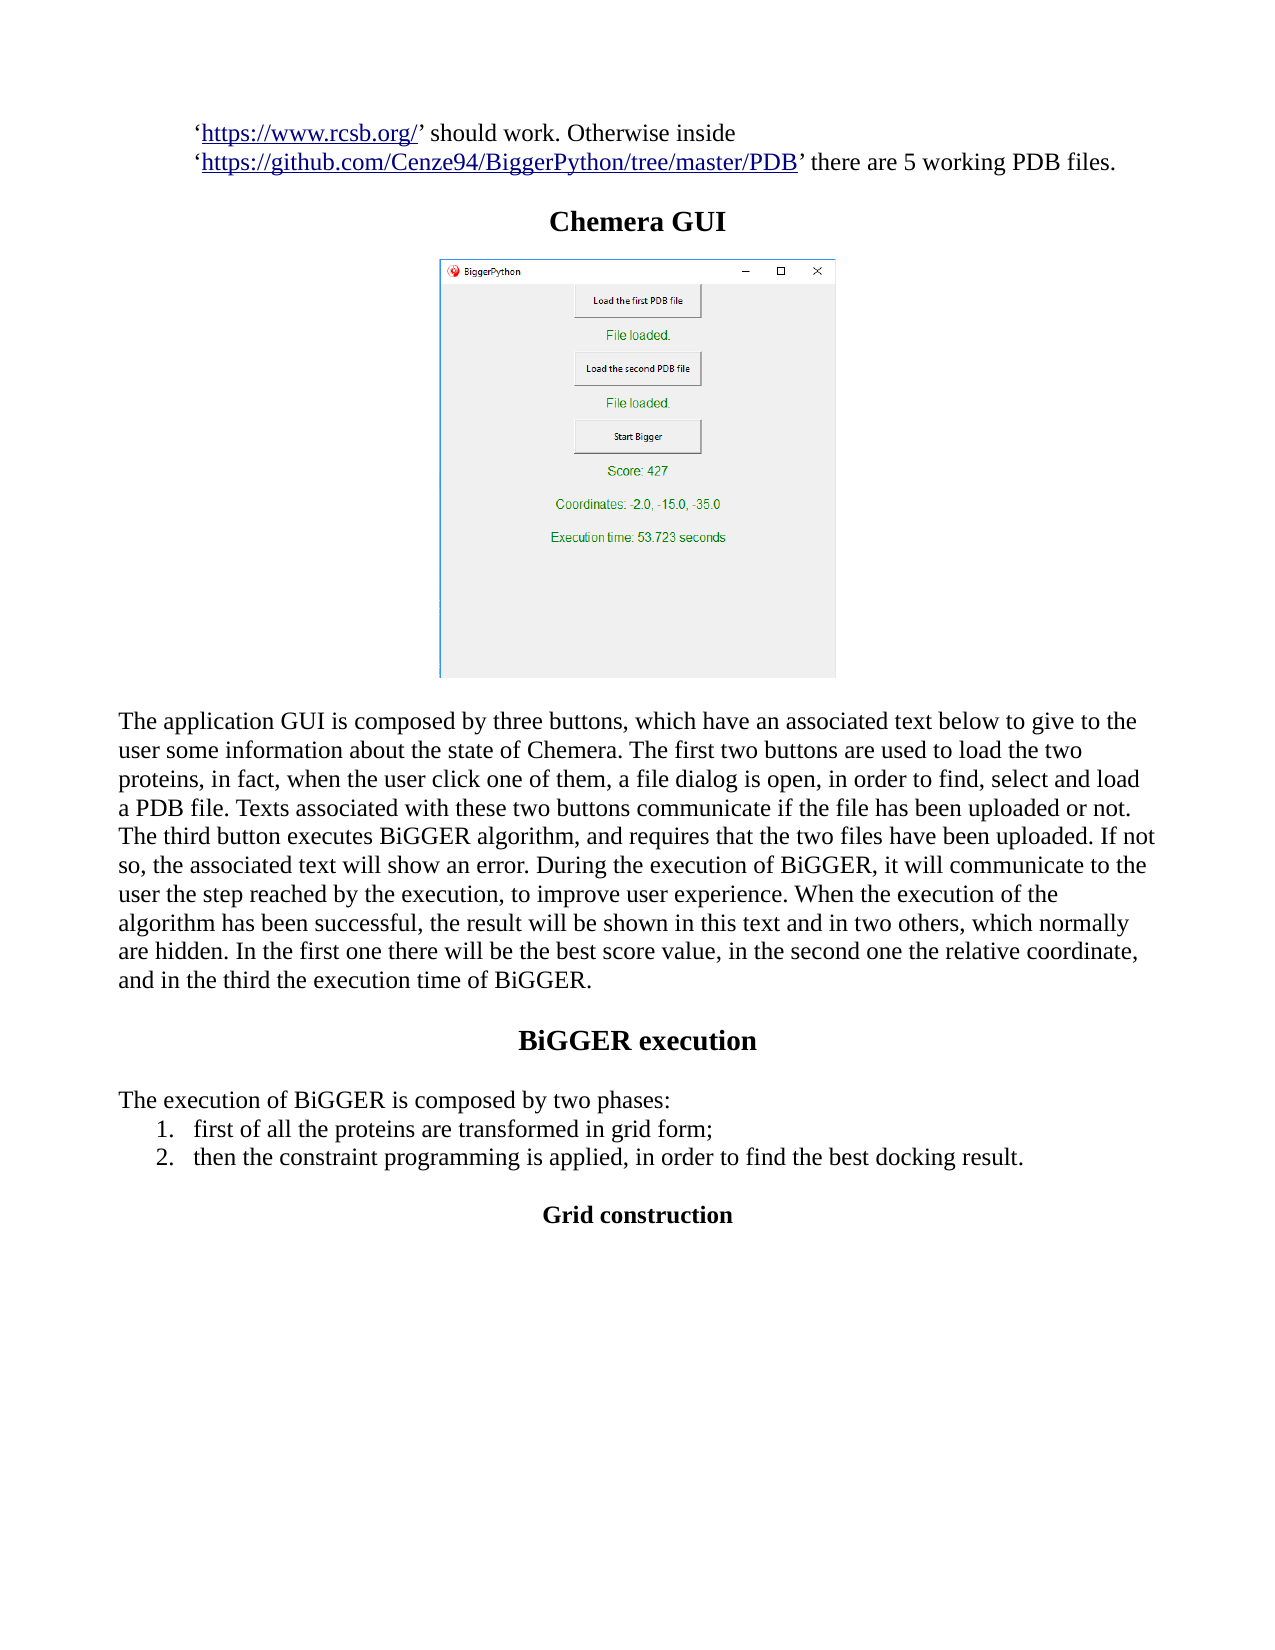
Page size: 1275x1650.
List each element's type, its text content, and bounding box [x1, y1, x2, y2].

list Where to download PDB files: theoretically the application should be able to parse all PDB files, in any case files from ‘https://en.wikipedia.org/wiki/List_of_proteins’ and ‘https://www.rcsb.org/’ should work. Otherwise inside ‘https://github.com/Cenze94/BiggerPython/tree/master/PDB’ there are 5 working PDB files. [156, 118, 1157, 176]
list then the constraint programming is applied, in order to find the best docking result. [156, 1142, 1157, 1171]
picture [439, 259, 836, 678]
text Chemera GUI [118, 204, 1157, 238]
list first of all the proteins are transformed in grid form; [156, 1114, 1157, 1142]
text The execution of BiGGER is composed by two phases: [118, 1085, 1157, 1114]
text Grid construction [118, 1200, 1157, 1229]
text The application GUI is composed by three buttons, which have an associated text below to give to the user some information about the state of Chemera. The first two buttons are used to load the two proteins, in fact, when the user click one of them, a file dialog is open, in order to find, select and load a PDB file. Texts associated with these two buttons communicate if the file has been uploaded or not. The third button executes BiGGER algorithm, and requires that the two files have been uploaded. If not so, the associated text will show an error. During the execution of BiGGER, it will communicate to the user the step reached by the execution, to improve user experience. When the execution of the algorithm has been successful, the result will be shown in this text and in two others, which normally are hidden. In the first one there will be the best score value, in the second one the relative coordinate, and in the third the execution time of BiGGER. [118, 706, 1157, 994]
text BiGGER execution [118, 1023, 1157, 1056]
